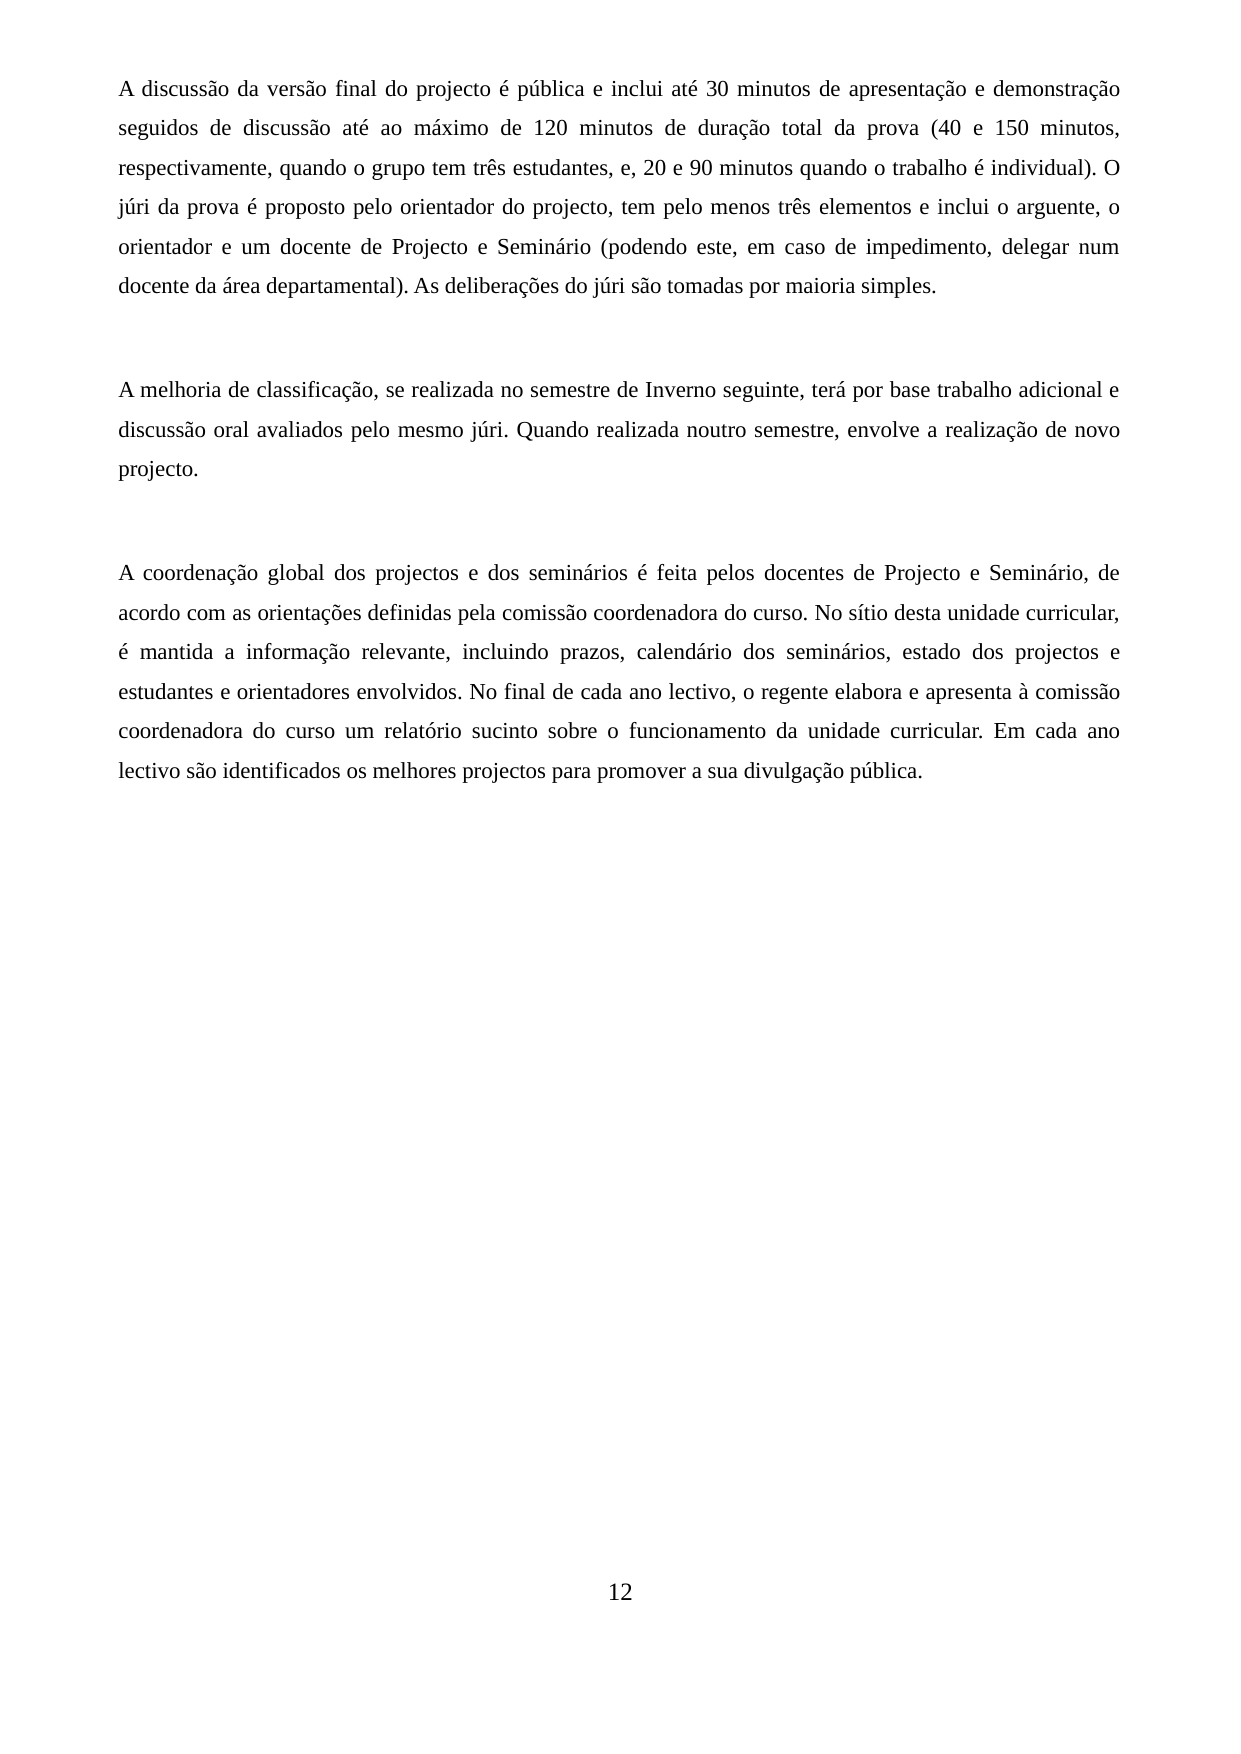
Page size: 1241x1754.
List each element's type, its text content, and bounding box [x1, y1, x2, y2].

text A melhoria de classificação, se realizada no semestre de Inverno seguinte, terá por base trabalho adicional e discussão oral avaliados pelo mesmo júri. Quando realizada noutro semestre, envolve a realização de novo projecto. [118, 376, 1122, 482]
text A discussão da versão final do projecto é pública e inclui até 30 minutos de apresentação e demonstração seguidos de discussão até ao máximo de 120 minutos de duração total da prova (40 e 150 minutos, respectivamente, quando o grupo tem três estudantes, e, 20 e 90 minutos quando o trabalho é individual). O júri da prova é proposto pelo orientador do projecto, tem pelo menos três elementos e inclui o arguente, o orientador e um docente de Projecto e Seminário (podendo este, em caso de impedimento, delegar num docente da área departamental). As deliberações do júri são tomadas por maioria simples. [118, 75, 1122, 299]
text A coordenação global dos projectos e dos seminários é feita pelos docentes de Projecto e Seminário, de acordo com as orientações definidas pela comissão coordenadora do curso. No sítio desta unidade curricular, é mantida a informação relevante, incluindo prazos, calendário dos seminários, estado dos projectos e estudantes e orientadores envolvidos. No final de cada ano lectivo, o regente elabora e apresenta à comissão coordenadora do curso um relatório sucinto sobre o funcionamento da unidade curricular. Em cada ano lectivo são identificados os melhores projectos para promover a sua divulgação pública. [118, 559, 1122, 783]
